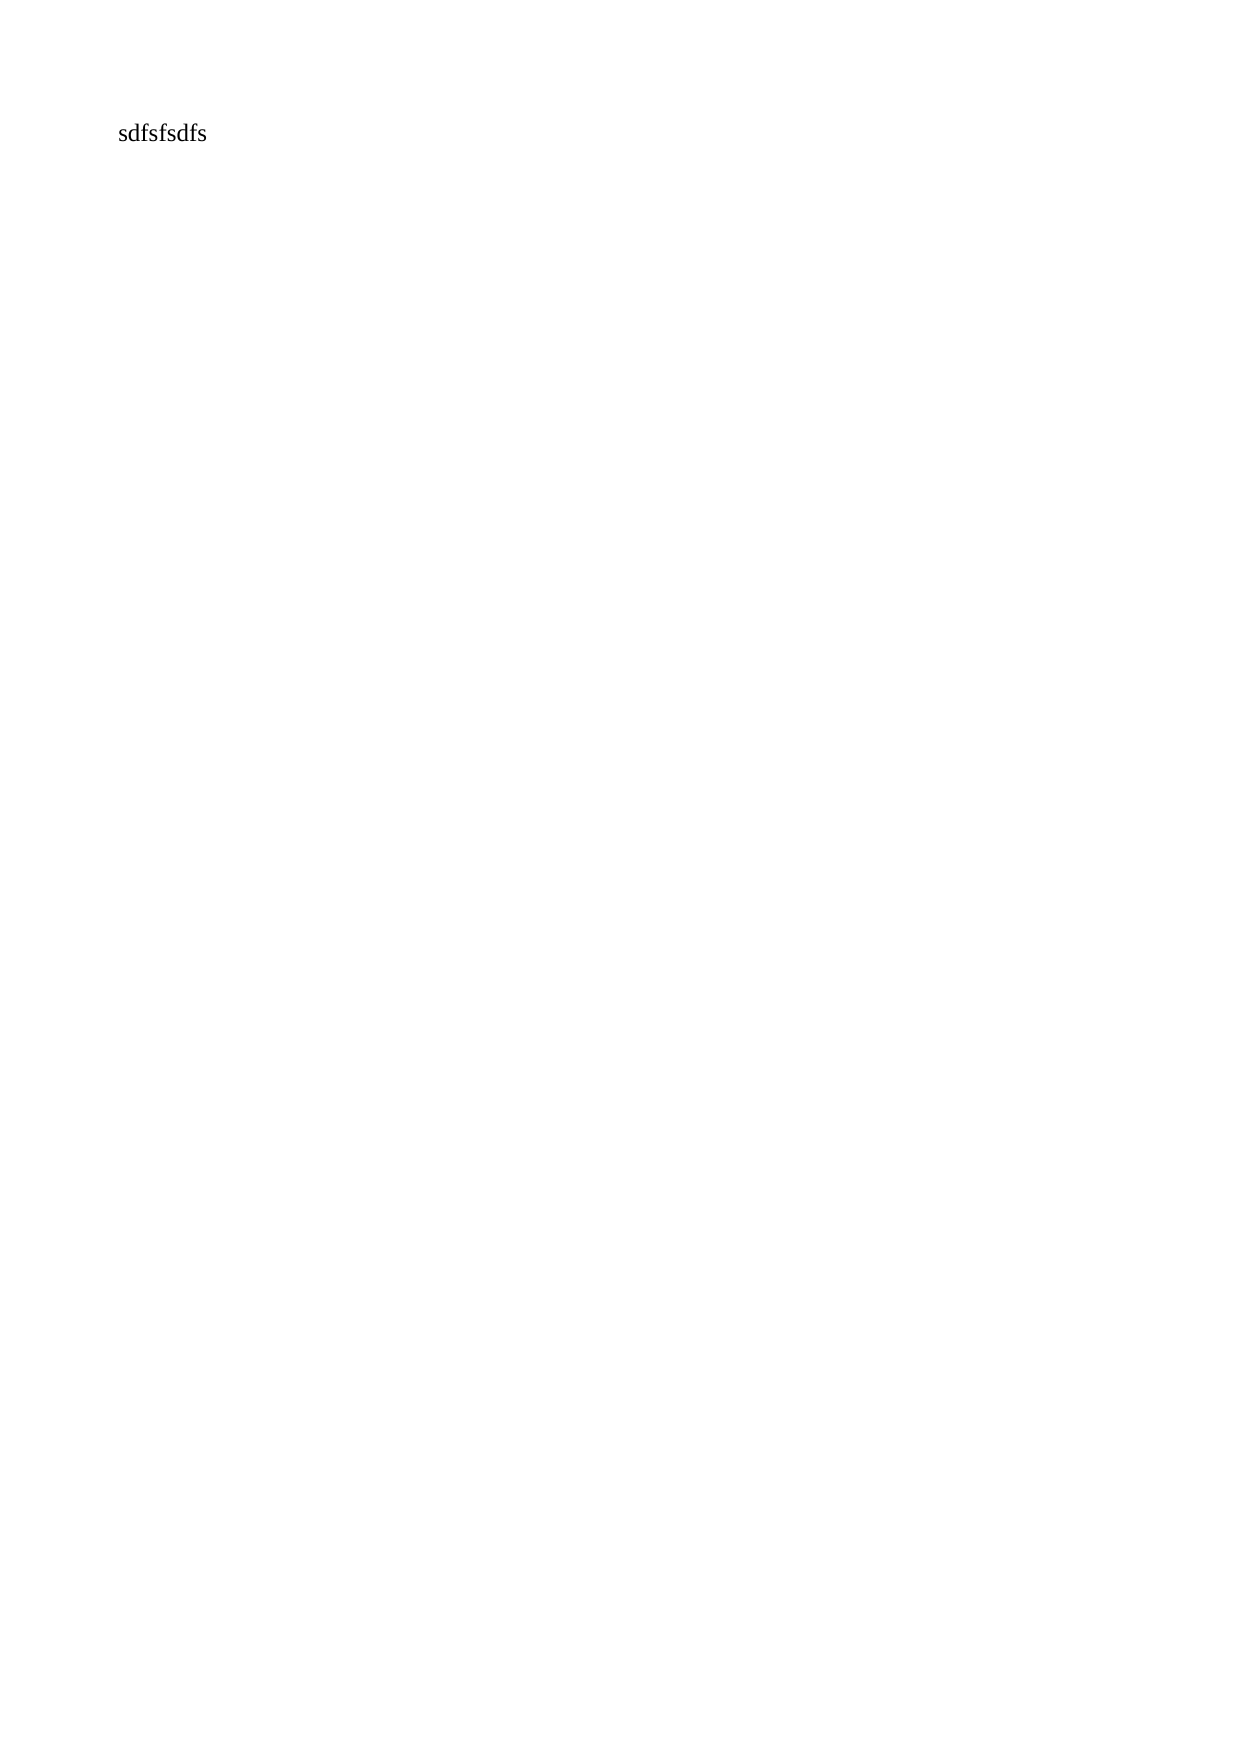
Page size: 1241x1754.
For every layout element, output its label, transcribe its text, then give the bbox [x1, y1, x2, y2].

text sdfsfsdfs [118, 118, 1122, 147]
